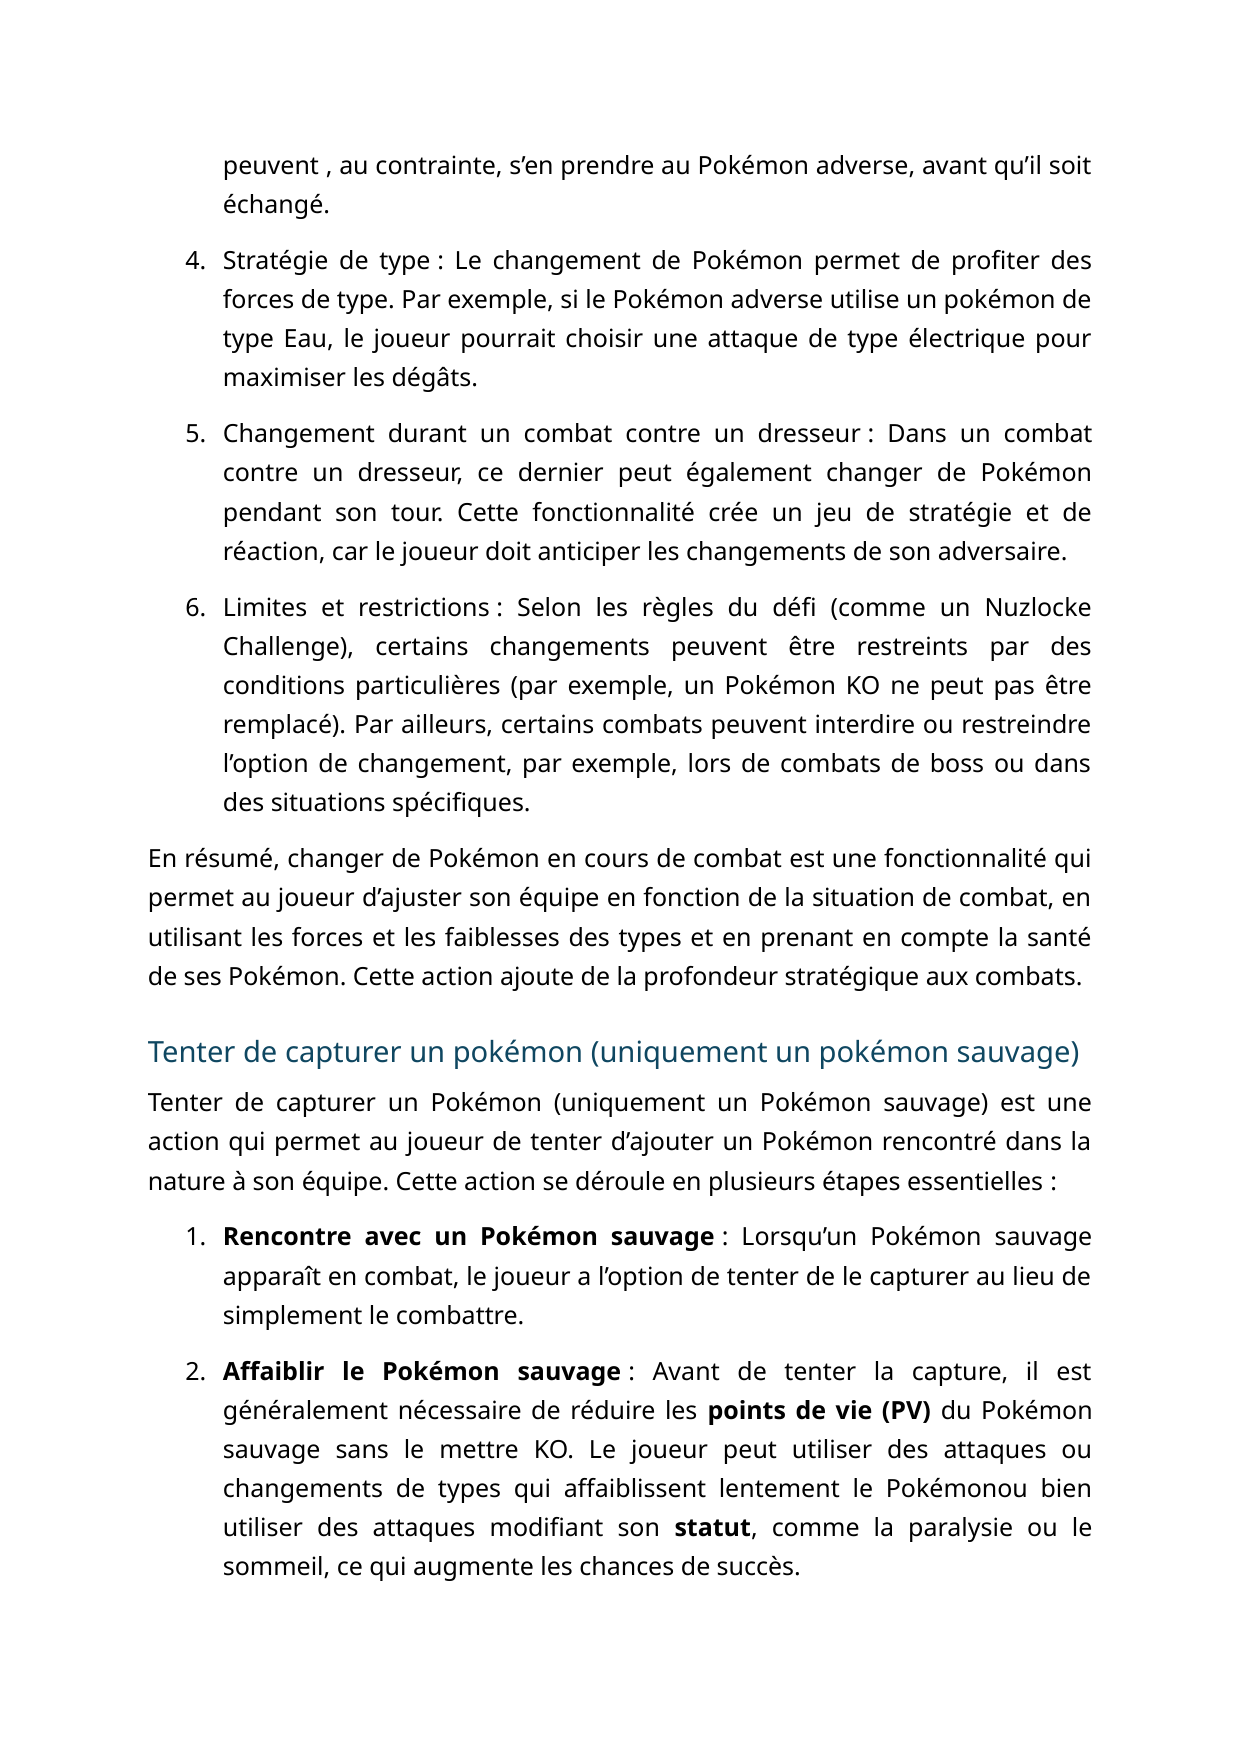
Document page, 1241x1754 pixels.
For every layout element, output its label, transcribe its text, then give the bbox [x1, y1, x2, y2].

text Tenter de capturer un Pokémon (uniquement un Pokémon sauvage) est une action qui permet au joueur de tenter d’ajouter un Pokémon rencontré dans la nature à son équipe. Cette action se déroule en plusieurs étapes essentielles : [148, 1085, 1093, 1197]
list Rencontre avec un Pokémon sauvage : Lorsqu’un Pokémon sauvage apparaît en combat, le joueur a l’option de tenter de le capturer au lieu de simplement le combattre. [185, 1219, 1093, 1331]
text En résumé, changer de Pokémon en cours de combat est une fonctionnalité qui permet au joueur d’ajuster son équipe en fonction de la situation de combat, en utilisant les forces et les faiblesses des types et en prenant en compte la santé de ses Pokémon. Cette action ajoute de la profondeur stratégique aux combats. [148, 841, 1093, 992]
list Affaiblir le Pokémon sauvage : Avant de tenter la capture, il est généralement nécessaire de réduire les points de vie (PV) du Pokémon sauvage sans le mettre KO. Le joueur peut utiliser des attaques ou changements de types qui affaiblissent lentement le Pokémonou bien utiliser des attaques modifiant son statut, comme la paralysie ou le sommeil, ce qui augmente les chances de succès. [185, 1353, 1093, 1583]
list Stratégie de type : Le changement de Pokémon permet de profiter des forces de type. Par exemple, si le Pokémon adverse utilise un pokémon de type Eau, le joueur pourrait choisir une attaque de type électrique pour maximiser les dégâts. [185, 243, 1093, 394]
list Changement durant un combat contre un dresseur : Dans un combat contre un dresseur, ce dernier peut également changer de Pokémon pendant son tour. Cette fonctionnalité crée un jeu de stratégie et de réaction, car le joueur doit anticiper les changements de son adversaire. [185, 416, 1093, 567]
list Limites et restrictions : Selon les règles du défi (comme un Nuzlocke Challenge), certains changements peuvent être restreints par des conditions particulières (par exemple, un Pokémon KO ne peut pas être remplacé). Par ailleurs, certains combats peuvent interdire ou restreindre l’option de changement, par exemple, lors de combats de boss ou dans des situations spécifiques. [185, 589, 1093, 819]
subtitle Tenter de capturer un pokémon (uniquement un pokémon sauvage) [148, 1031, 1093, 1071]
list peuvent , au contrainte, s’en prendre au Pokémon adverse, avant qu’il soit échangé. [185, 148, 1093, 221]
